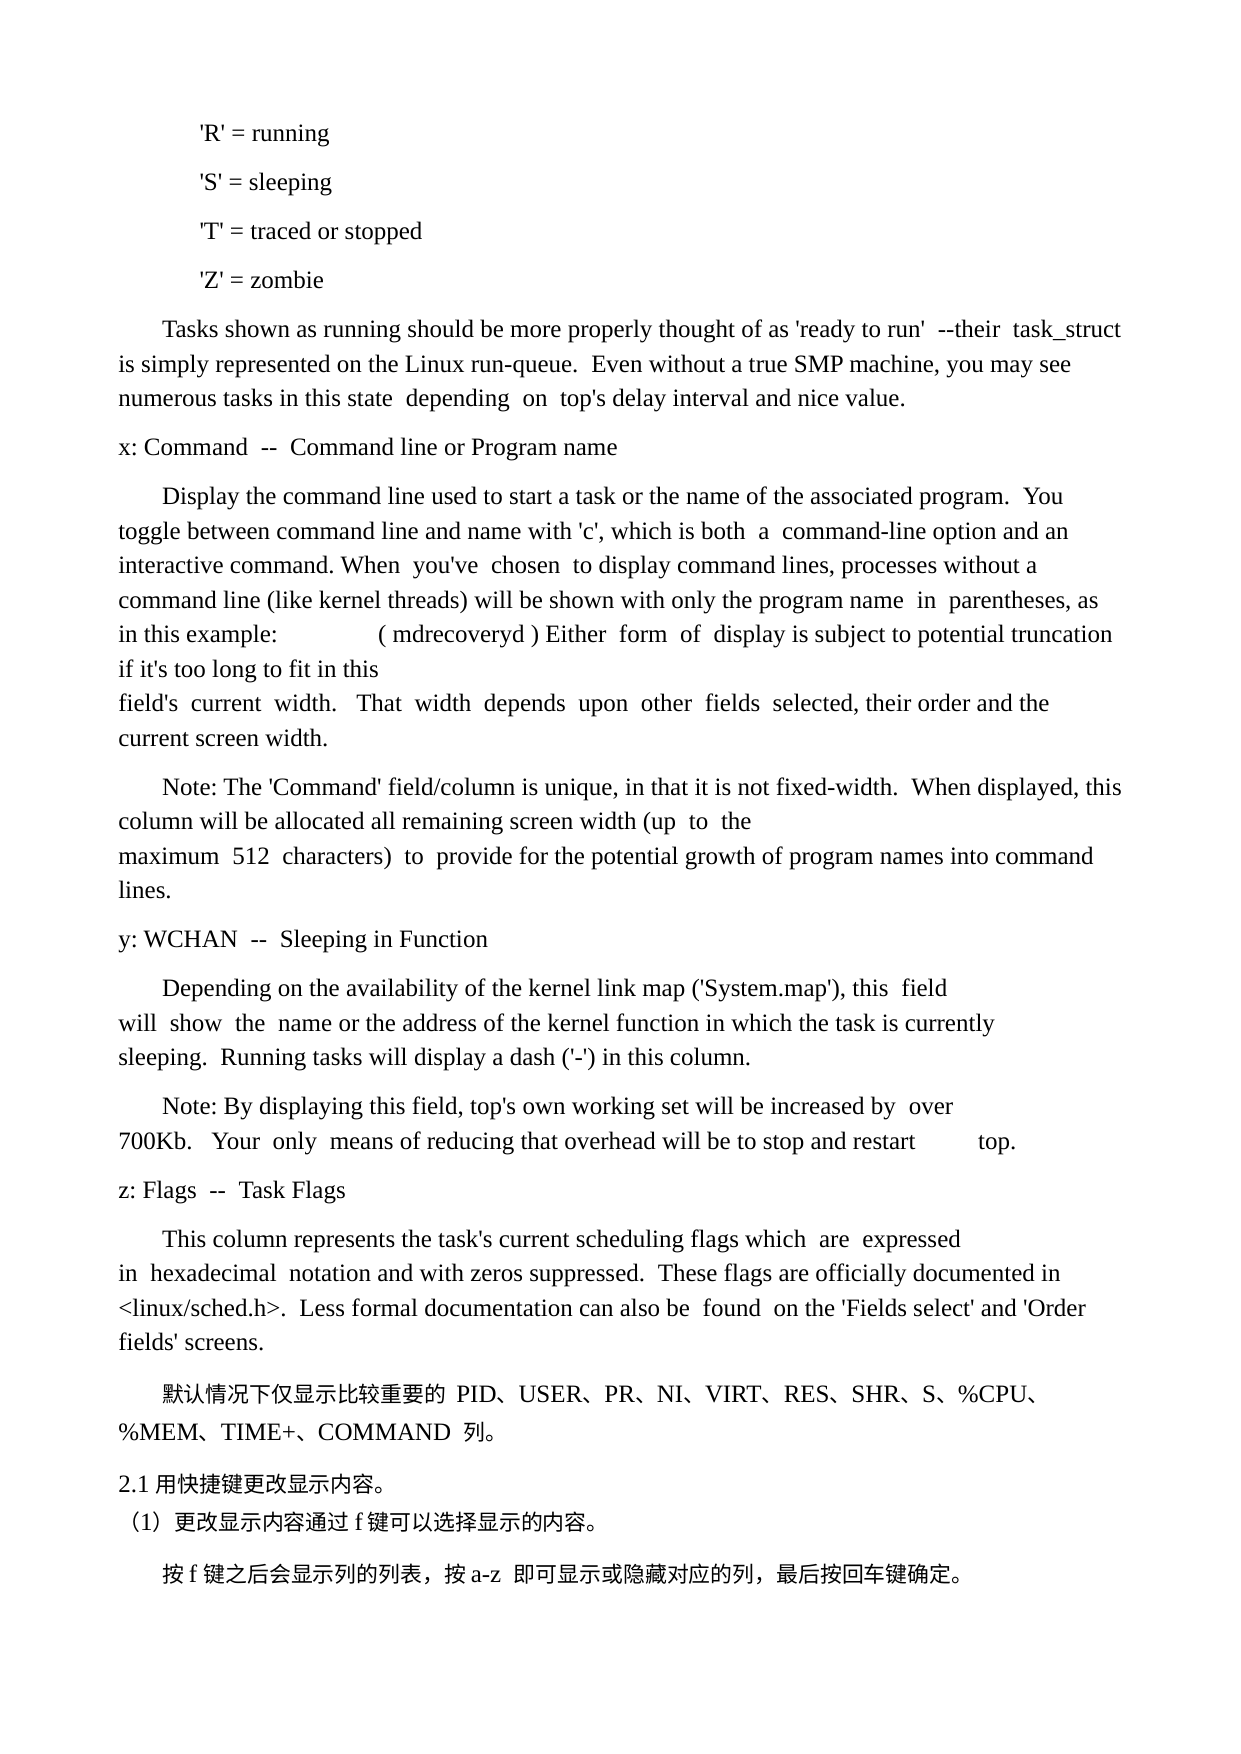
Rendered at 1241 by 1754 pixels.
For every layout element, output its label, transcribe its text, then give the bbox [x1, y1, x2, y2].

text y: WCHAN -- Sleeping in Function [118, 924, 1122, 953]
text 按 f 键之后会显示列的列表，按 a-z 即可显示或隐藏对应的列，最后按回车键确定。 [118, 1557, 1122, 1589]
text This column represents the task's current scheduling flags which are expressed in hexadecimal notation and with zeros suppressed. These flags are officially documented in <linux/sched.h>. Less formal documentation can also be found on the 'Fields select' and 'Order fields' screens. [118, 1224, 1122, 1356]
text Note: The 'Command' field/column is unique, in that it is not fixed-width. When displayed, this column will be allocated all remaining screen width (up to the maximum 512 characters) to provide for the potential growth of program names into command lines. [118, 772, 1122, 904]
text 'S' = sleeping [118, 167, 1122, 196]
text Tasks shown as running should be more properly thought of as 'ready to run' --their task_struct is simply represented on the Linux run-queue. Even without a true SMP machine, you may see numerous tasks in this state depending on top's delay interval and nice value. [118, 314, 1122, 412]
text Depending on the availability of the kernel link map ('System.map'), this field will show the name or the address of the kernel function in which the task is currently sleeping. Running tasks will display a dash ('-') in this column. [118, 973, 1122, 1071]
text x: Command -- Command line or Program name [118, 432, 1122, 461]
text z: Flags -- Task Flags [118, 1175, 1122, 1204]
text 'T' = traced or stopped [118, 216, 1122, 245]
text 'R' = running [118, 118, 1122, 147]
text 2.1 用快捷键更改显示内容。 （1）更改显示内容通过 f键可以选择显示的内容。 [118, 1467, 1122, 1537]
text Note: By displaying this field, top's own working set will be increased by over 700Kb. Your only means of reducing that overhead will be to stop and restart top. [118, 1091, 1122, 1155]
text 'Z' = zombie [118, 265, 1122, 294]
text Display the command line used to start a task or the name of the associated program. You toggle between command line and name with 'c', which is both a command-line option and an interactive command. When you've chosen to display command lines, processes without a command line (like kernel threads) will be shown with only the program name in parentheses, as in this example: ( mdrecoveryd ) Either form of display is subject to potential truncation if it's too long to fit in this field's current width. That width depends upon other fields selected, their order and the current screen width. [118, 481, 1122, 752]
text 默认情况下仅显示比较重要的 PID、USER、PR、NI、VIRT、RES、SHR、S、%CPU、%MEM、TIME+、COMMAND 列。 [118, 1377, 1122, 1446]
